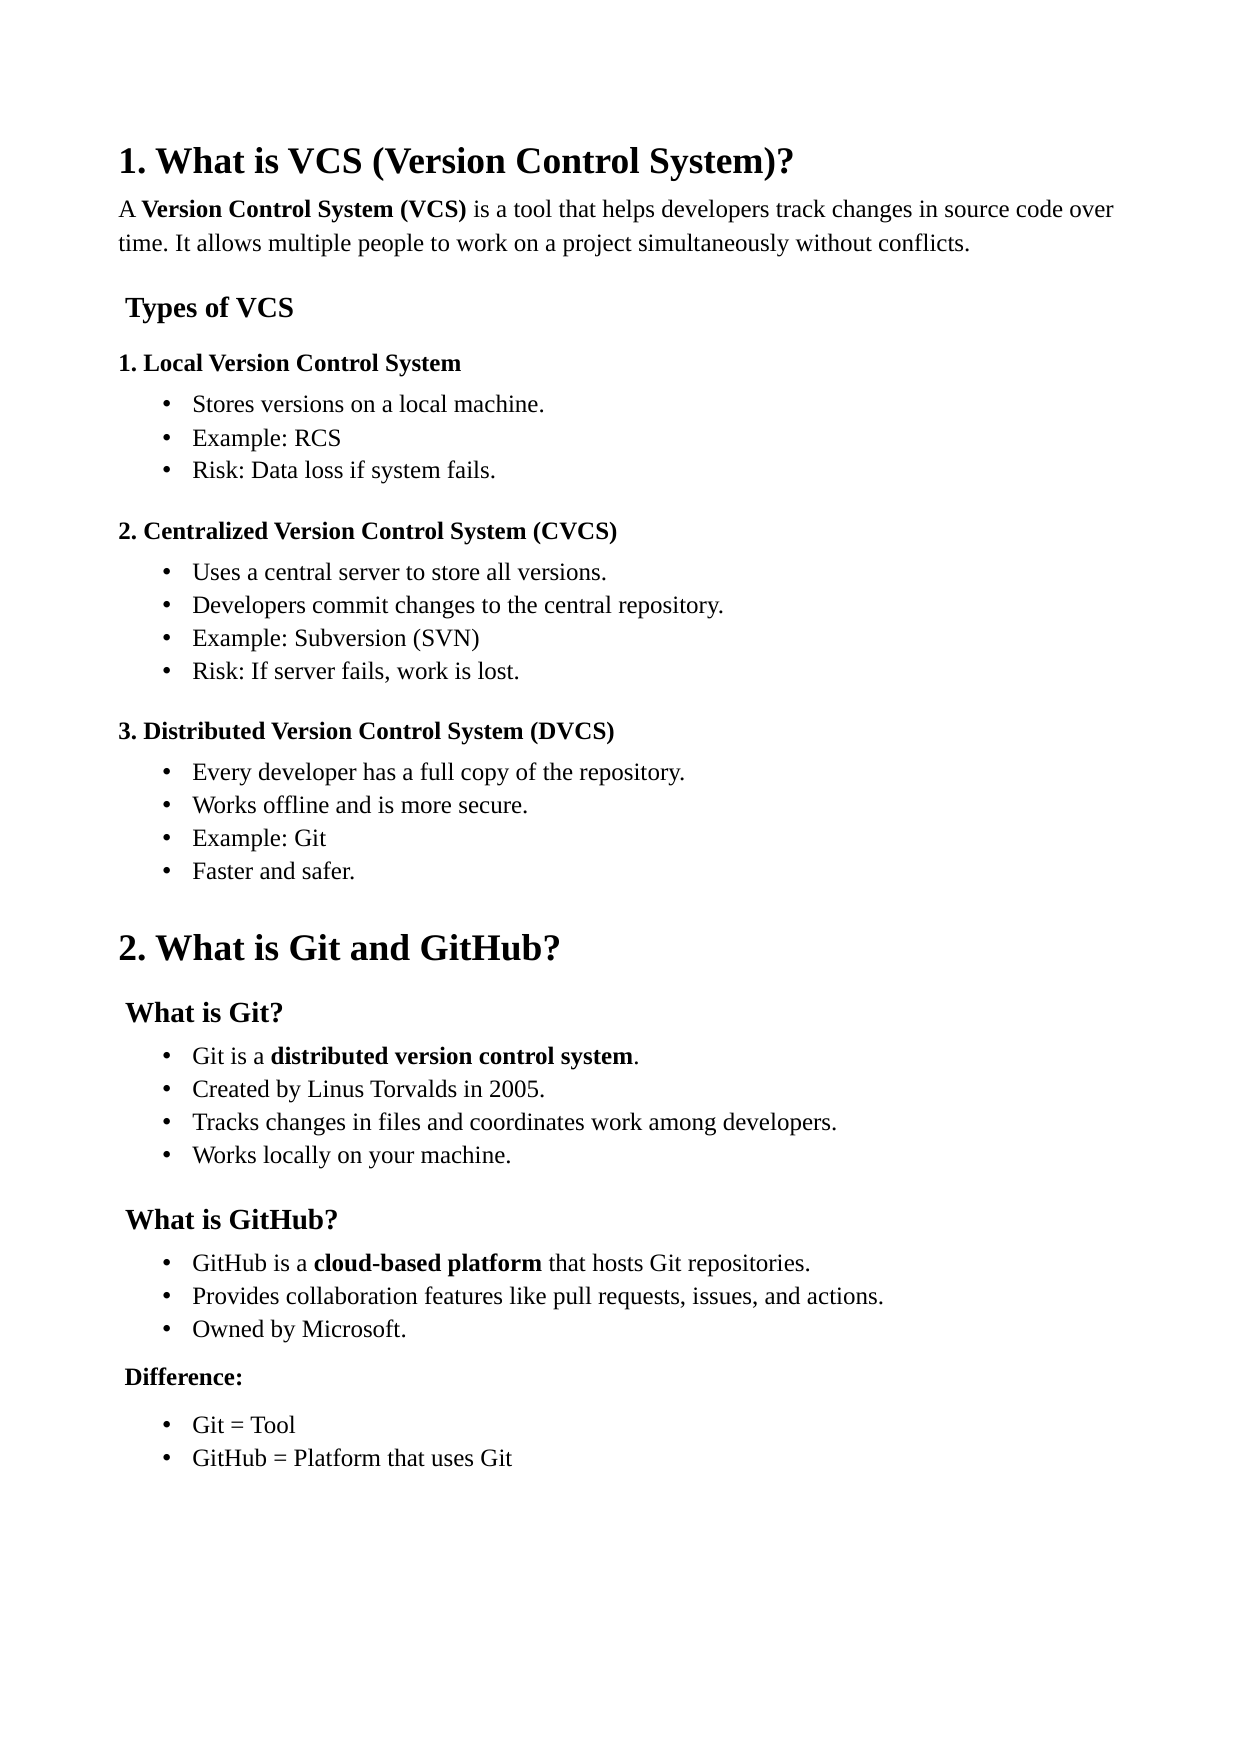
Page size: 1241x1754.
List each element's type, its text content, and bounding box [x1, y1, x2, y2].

list Created by Linus Torvalds in 2005. [162, 1074, 1122, 1103]
subtitle 2. What is Git and GitHub? [118, 925, 1122, 968]
subtitle 2. Centralized Version Control System (CVCS) [118, 516, 1122, 544]
list Owned by Microsoft. [162, 1314, 1122, 1343]
list Risk: Data loss if system fails. [162, 456, 1122, 484]
list Developers commit changes to the central repository. [162, 590, 1122, 619]
subtitle Types of VCS [118, 290, 1122, 323]
list Every developer has a full copy of the repository. [162, 757, 1122, 786]
text Difference: [118, 1362, 1122, 1391]
list Risk: If server fails, work is lost. [162, 656, 1122, 685]
list Git = Tool [162, 1410, 1122, 1438]
subtitle 1. Local Version Control System [118, 348, 1122, 377]
subtitle What is GitHub? [118, 1202, 1122, 1236]
list Works locally on your machine. [162, 1140, 1122, 1169]
list Faster and safer. [162, 856, 1122, 885]
list Works offline and is more secure. [162, 790, 1122, 819]
list Uses a central server to store all versions. [162, 557, 1122, 586]
list GitHub is a cloud-based platform that hosts Git repositories. [162, 1248, 1122, 1277]
list Git is a distributed version control system. [162, 1041, 1122, 1070]
list Example: Subversion (SVN) [162, 623, 1122, 652]
list Example: RCS [162, 423, 1122, 451]
subtitle What is Git? [118, 995, 1122, 1029]
list Stores versions on a local machine. [162, 389, 1122, 418]
text A Version Control System (VCS) is a tool that helps developers track changes in source code over time. It allows multiple people to work on a project simultaneously without conflicts. [118, 194, 1122, 256]
list Example: Git [162, 823, 1122, 852]
subtitle 3. Distributed Version Control System (DVCS) [118, 716, 1122, 745]
list GitHub = Platform that uses Git [162, 1443, 1122, 1471]
subtitle 1. What is VCS (Version Control System)? [118, 139, 1122, 182]
list Provides collaboration features like pull requests, issues, and actions. [162, 1281, 1122, 1310]
list Tracks changes in files and coordinates work among developers. [162, 1107, 1122, 1136]
